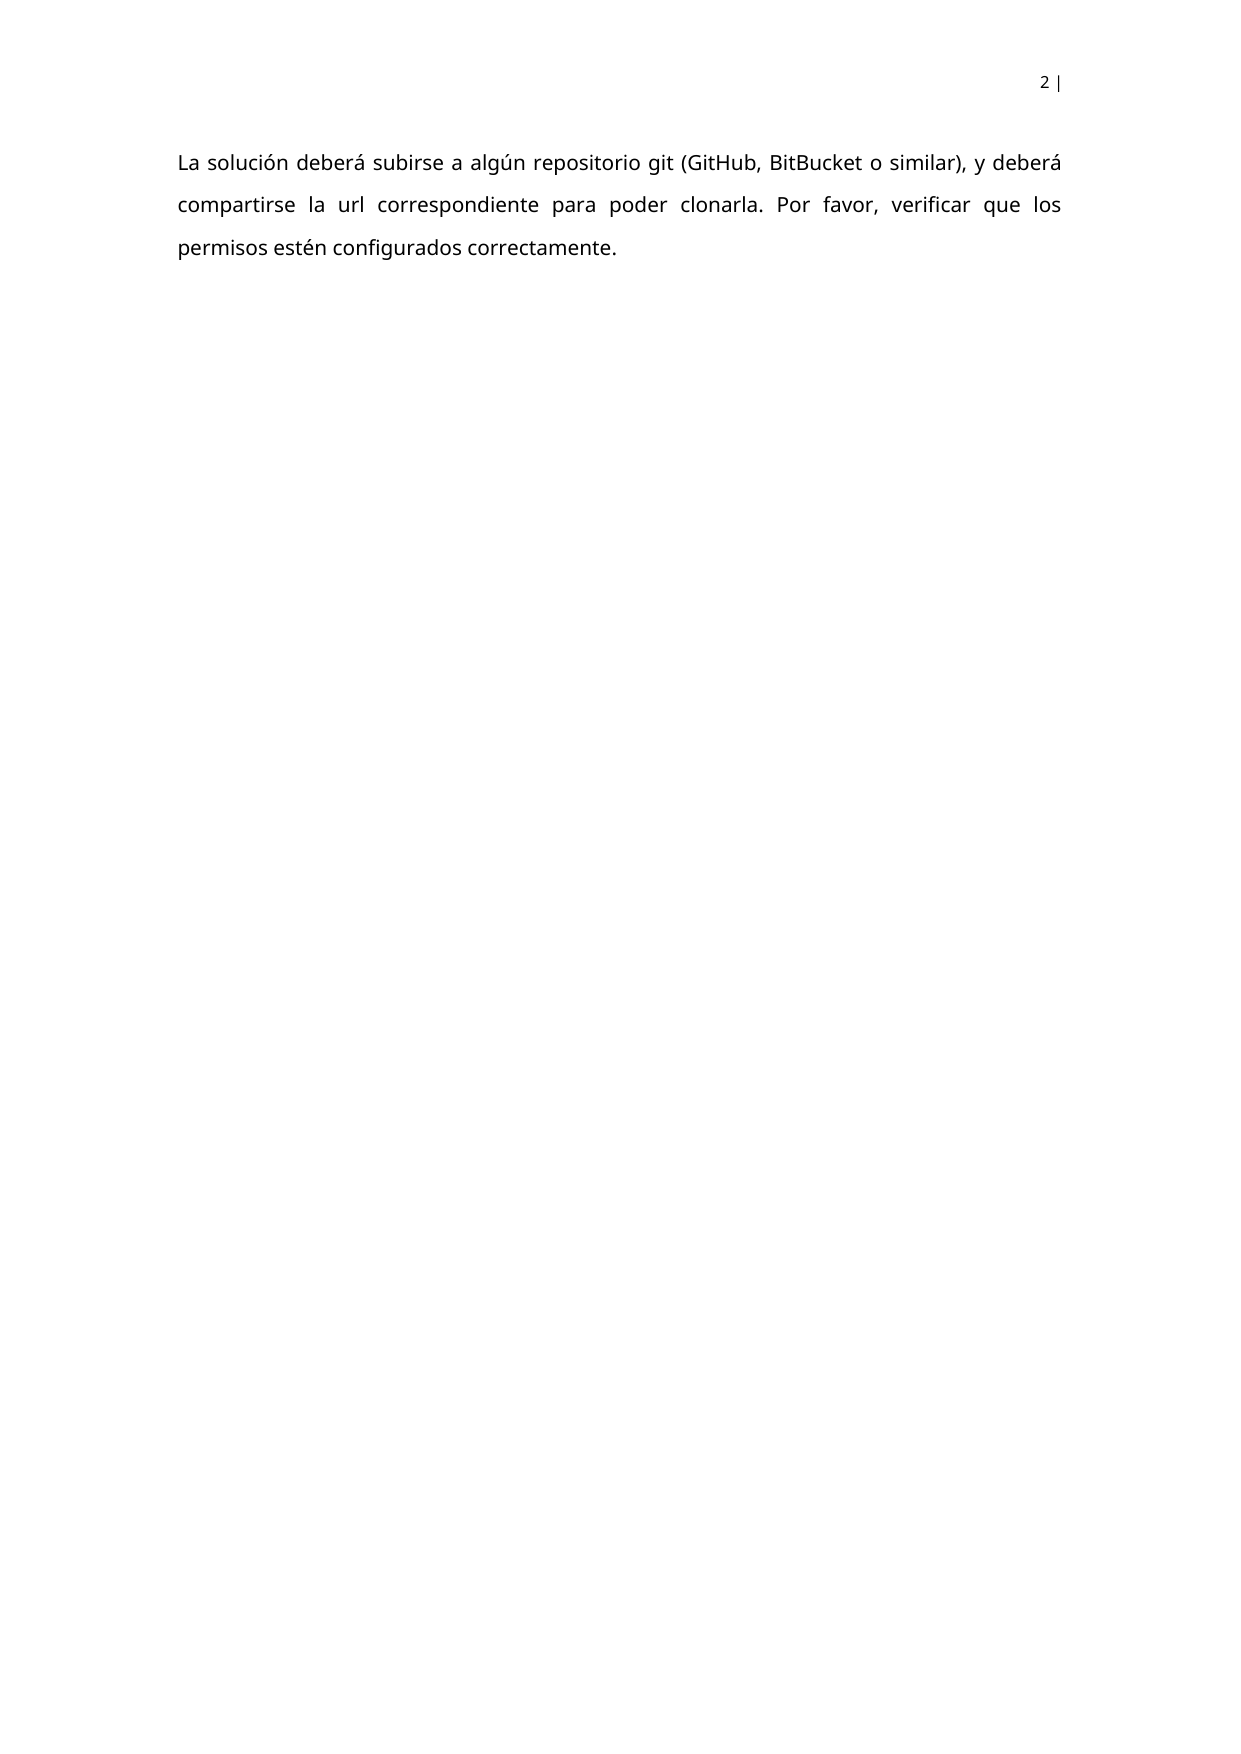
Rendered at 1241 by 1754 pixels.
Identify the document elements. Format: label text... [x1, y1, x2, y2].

text La solución deberá subirse a algún repositorio git (GitHub, BitBucket o similar), y deberá compartirse la url correspondiente para poder clonarla. Por favor, verificar que los permisos estén configurados correctamente. [177, 148, 1063, 261]
